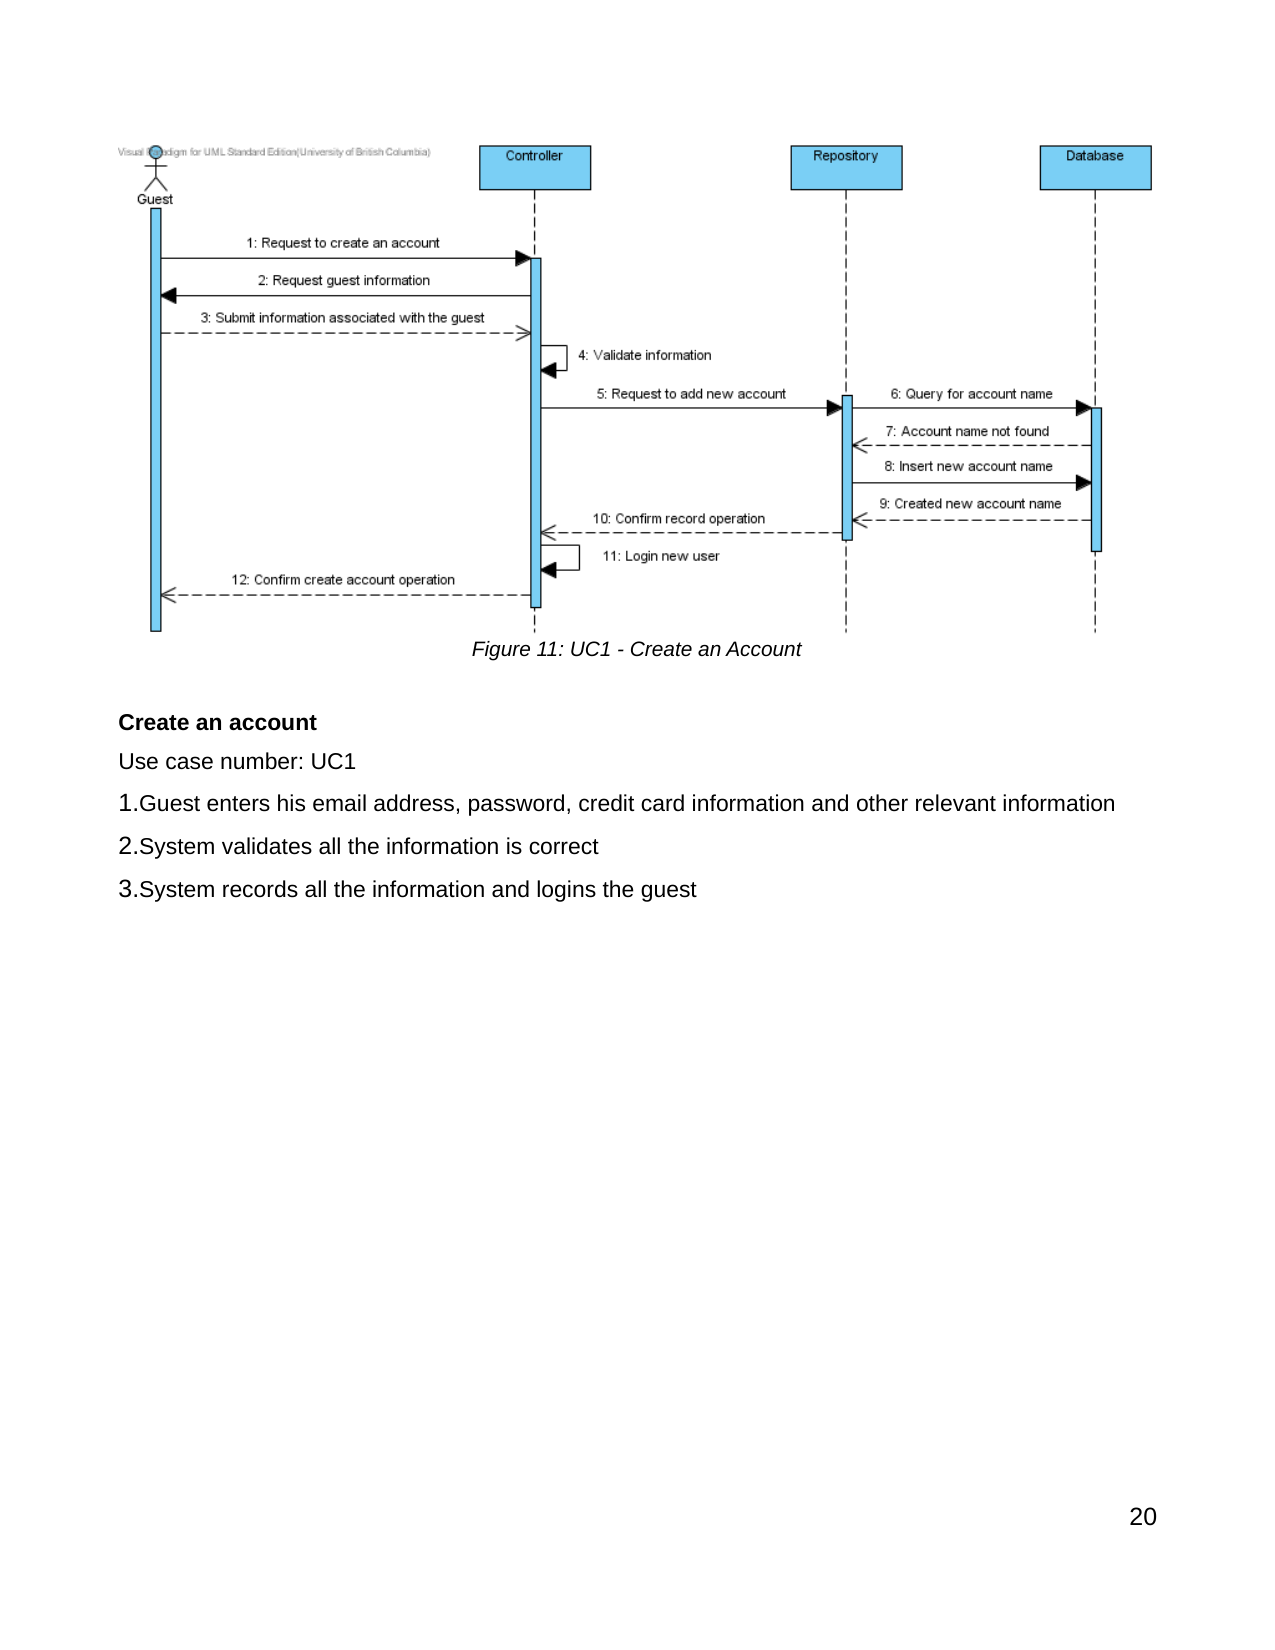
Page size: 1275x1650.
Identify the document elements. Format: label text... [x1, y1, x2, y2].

text [118, 118, 1157, 143]
list Guest enters his email address, password, credit card information and other relevant information [118, 788, 1157, 816]
list System records all the information and logins the guest [118, 874, 1157, 903]
text [118, 660, 1157, 709]
subtitle Create an account [118, 709, 1157, 736]
picture [118, 143, 1157, 637]
text Figure 11: UC1 - Create an Account [118, 637, 1157, 660]
list System validates all the information is correct [118, 831, 1157, 859]
text Use case number: UC1 [118, 748, 1157, 774]
